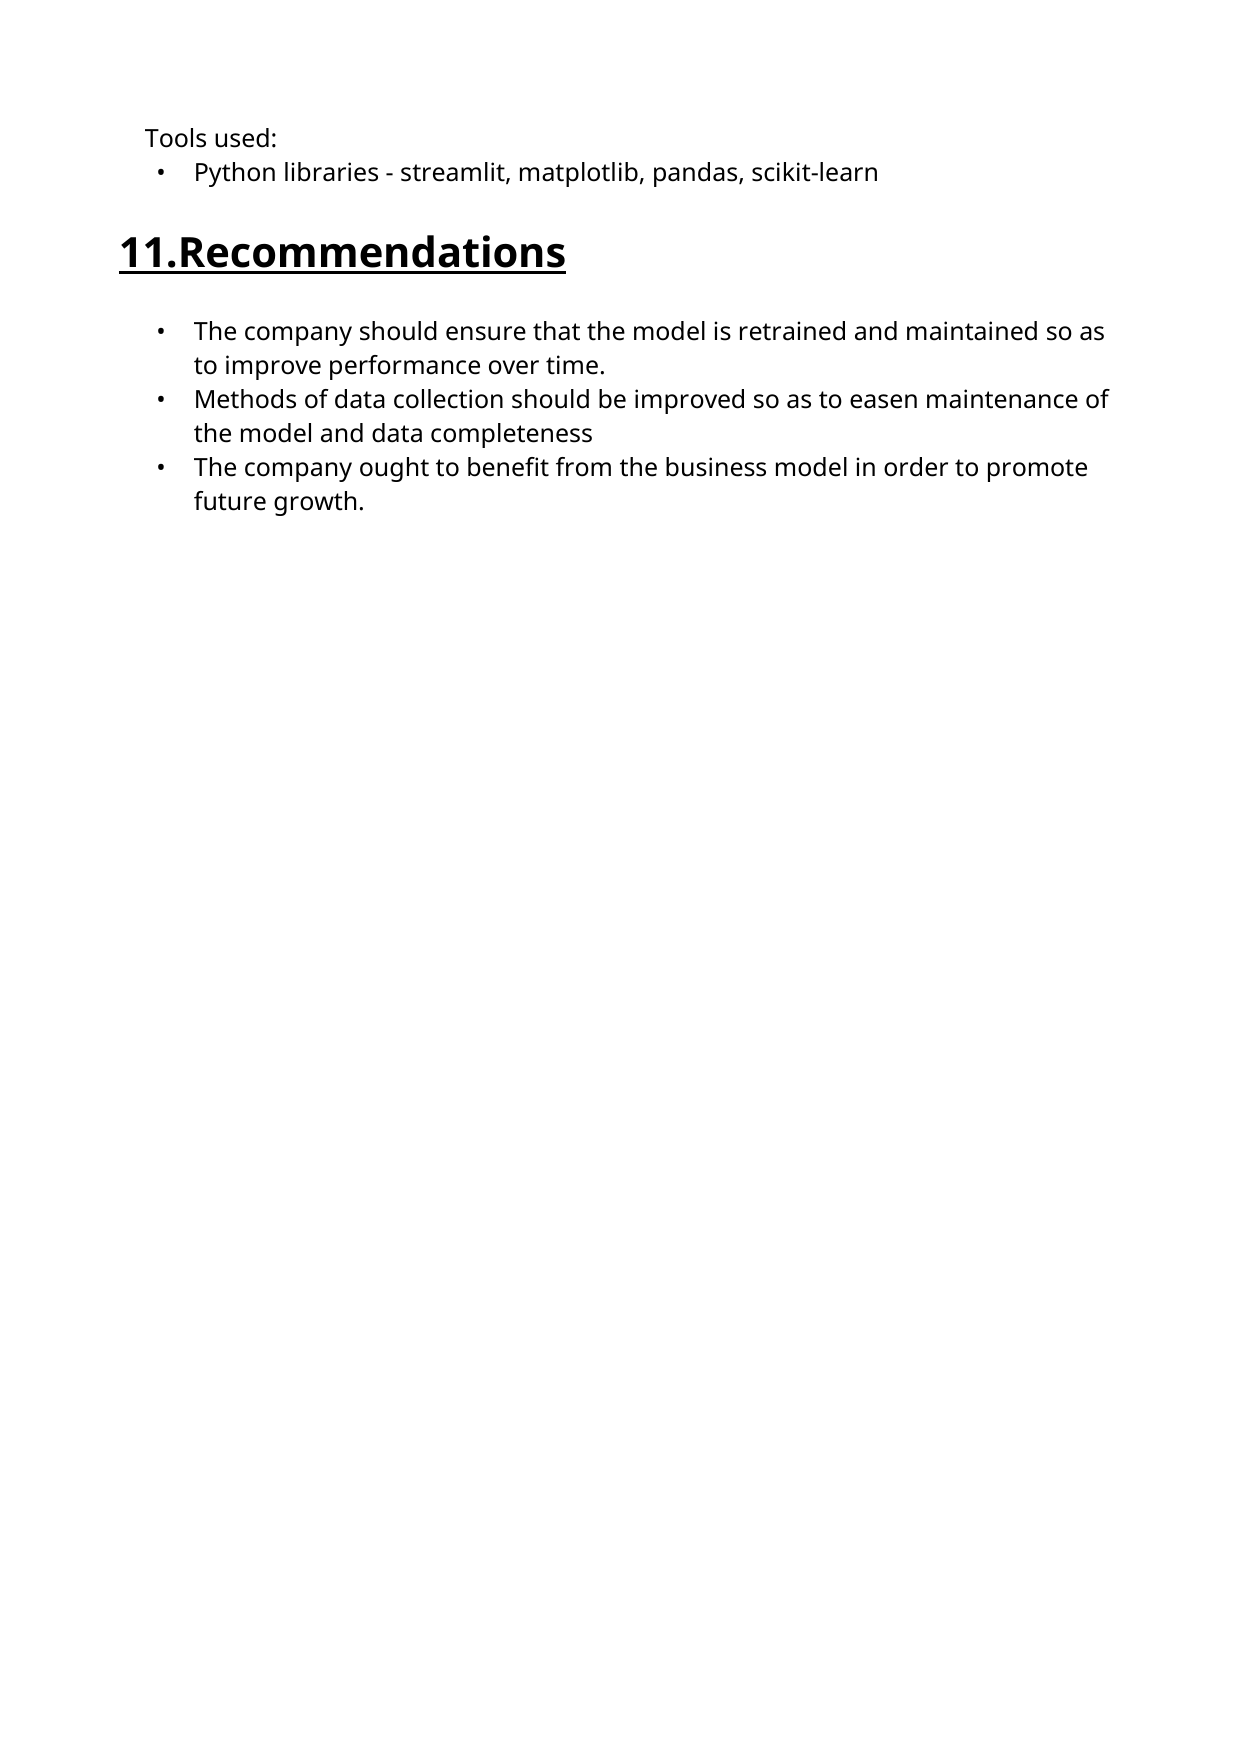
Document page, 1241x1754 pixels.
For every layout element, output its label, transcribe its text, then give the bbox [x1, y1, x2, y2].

subtitle Recommendations [119, 223, 1121, 280]
list Methods of data collection should be improved so as to easen maintenance of the model and data completeness [156, 382, 1121, 449]
text Tools used: [119, 121, 1121, 155]
list The company ought to benefit from the business model in order to promote future growth. [156, 449, 1121, 517]
list The company should ensure that the model is retrained and maintained so as to improve performance over time. [156, 314, 1121, 382]
list Python libraries - streamlit, matplotlib, pandas, scikit-learn [156, 155, 1121, 189]
